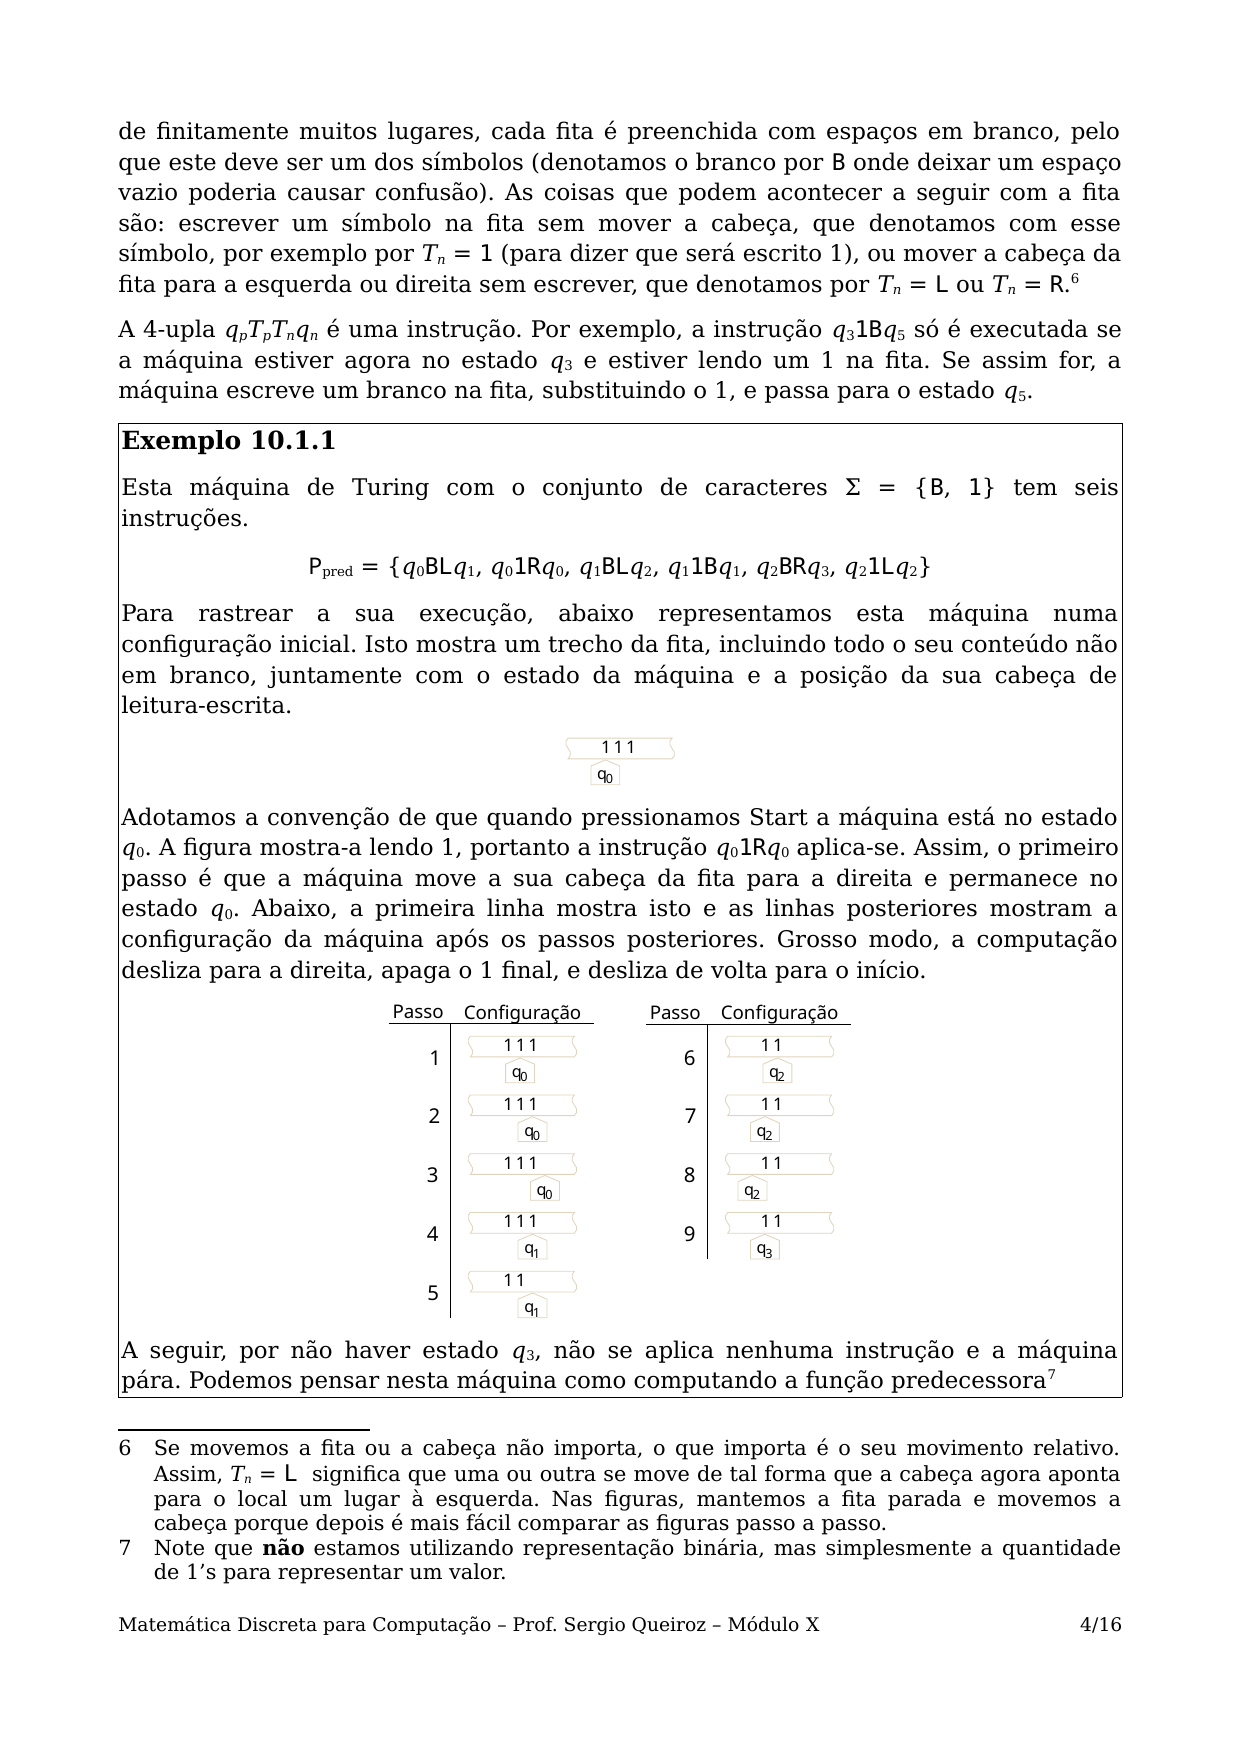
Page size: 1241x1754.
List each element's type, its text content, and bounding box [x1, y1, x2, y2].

text Ppred = {q0BLq1, q01Rq0, q1BLq2, q11Bq1, q2BRq3, q21Lq2} [119, 547, 1122, 581]
text Se movemos a fita ou a cabeça não importa, o que importa é o seu movimento relativo. Assim, Tn = L significa que uma ou outra se move de tal forma que a cabeça agora aponta para o local um lugar à esquerda. Nas figuras, mantemos a fita parada e movemos a cabeça porque depois é mais fácil comparar as figuras passo a passo. [118, 1436, 1122, 1536]
text Exemplo 10.1.1 [119, 424, 1122, 455]
text Esta máquina de Turing com o conjunto de caracteres Σ = {B, 1} tem seis instruções. [119, 471, 1122, 532]
text A 4-upla qpTpTnqn é uma instrução. Por exemplo, a instrução q31Bq5 só é executada se a máquina estiver agora no estado q3 e estiver lendo um 1 na fita. Se assim for, a máquina escreve um branco na fita, substituindo o 1, e passa para o estado q5. [118, 316, 1122, 404]
text Para rastrear a sua execução, abaixo representamos esta máquina numa configuração inicial. Isto mostra um trecho da fita, incluindo todo o seu conteúdo não em branco, juntamente com o estado da máquina e a posição da sua cabeça de leitura-escrita. [119, 598, 1122, 719]
text Note que não estamos utilizando representação binária, mas simplesmente a quantidade de 1’s para representar um valor. [118, 1536, 1122, 1584]
text Adotamos a convenção de que quando pressionamos Start a máquina está no estado q0. A figura mostra-a lendo 1, portanto a instrução q01Rq0 aplica-se. Assim, o primeiro passo é que a máquina move a sua cabeça da fita para a direita e permanece no estado q0. Abaixo, a primeira linha mostra isto e as linhas posteriores mostram a configuração da máquina após os passos posteriores. Grosso modo, a computação desliza para a direita, apaga o 1 final, e desliza de volta para o início. [119, 801, 1122, 983]
text A seguir, por não haver estado q3, não se aplica nenhuma instrução e a máquina pára. Podemos pensar nesta máquina como computando a função predecessora [119, 1334, 1122, 1397]
text de finitamente muitos lugares, cada fita é preenchida com espaços em branco, pelo que este deve ser um dos símbolos (denotamos o branco por B onde deixar um espaço vazio poderia causar confusão). As coisas que podem acontecer a seguir com a fita são: escrever um símbolo na fita sem mover a cabeça, que denotamos com esse símbolo, por exemplo por Tn = 1 (para dizer que será escrito 1), ou mover a cabeça da fita para a esquerda ou direita sem escrever, que denotamos por Tn = L ou Tn = R. [118, 118, 1122, 298]
